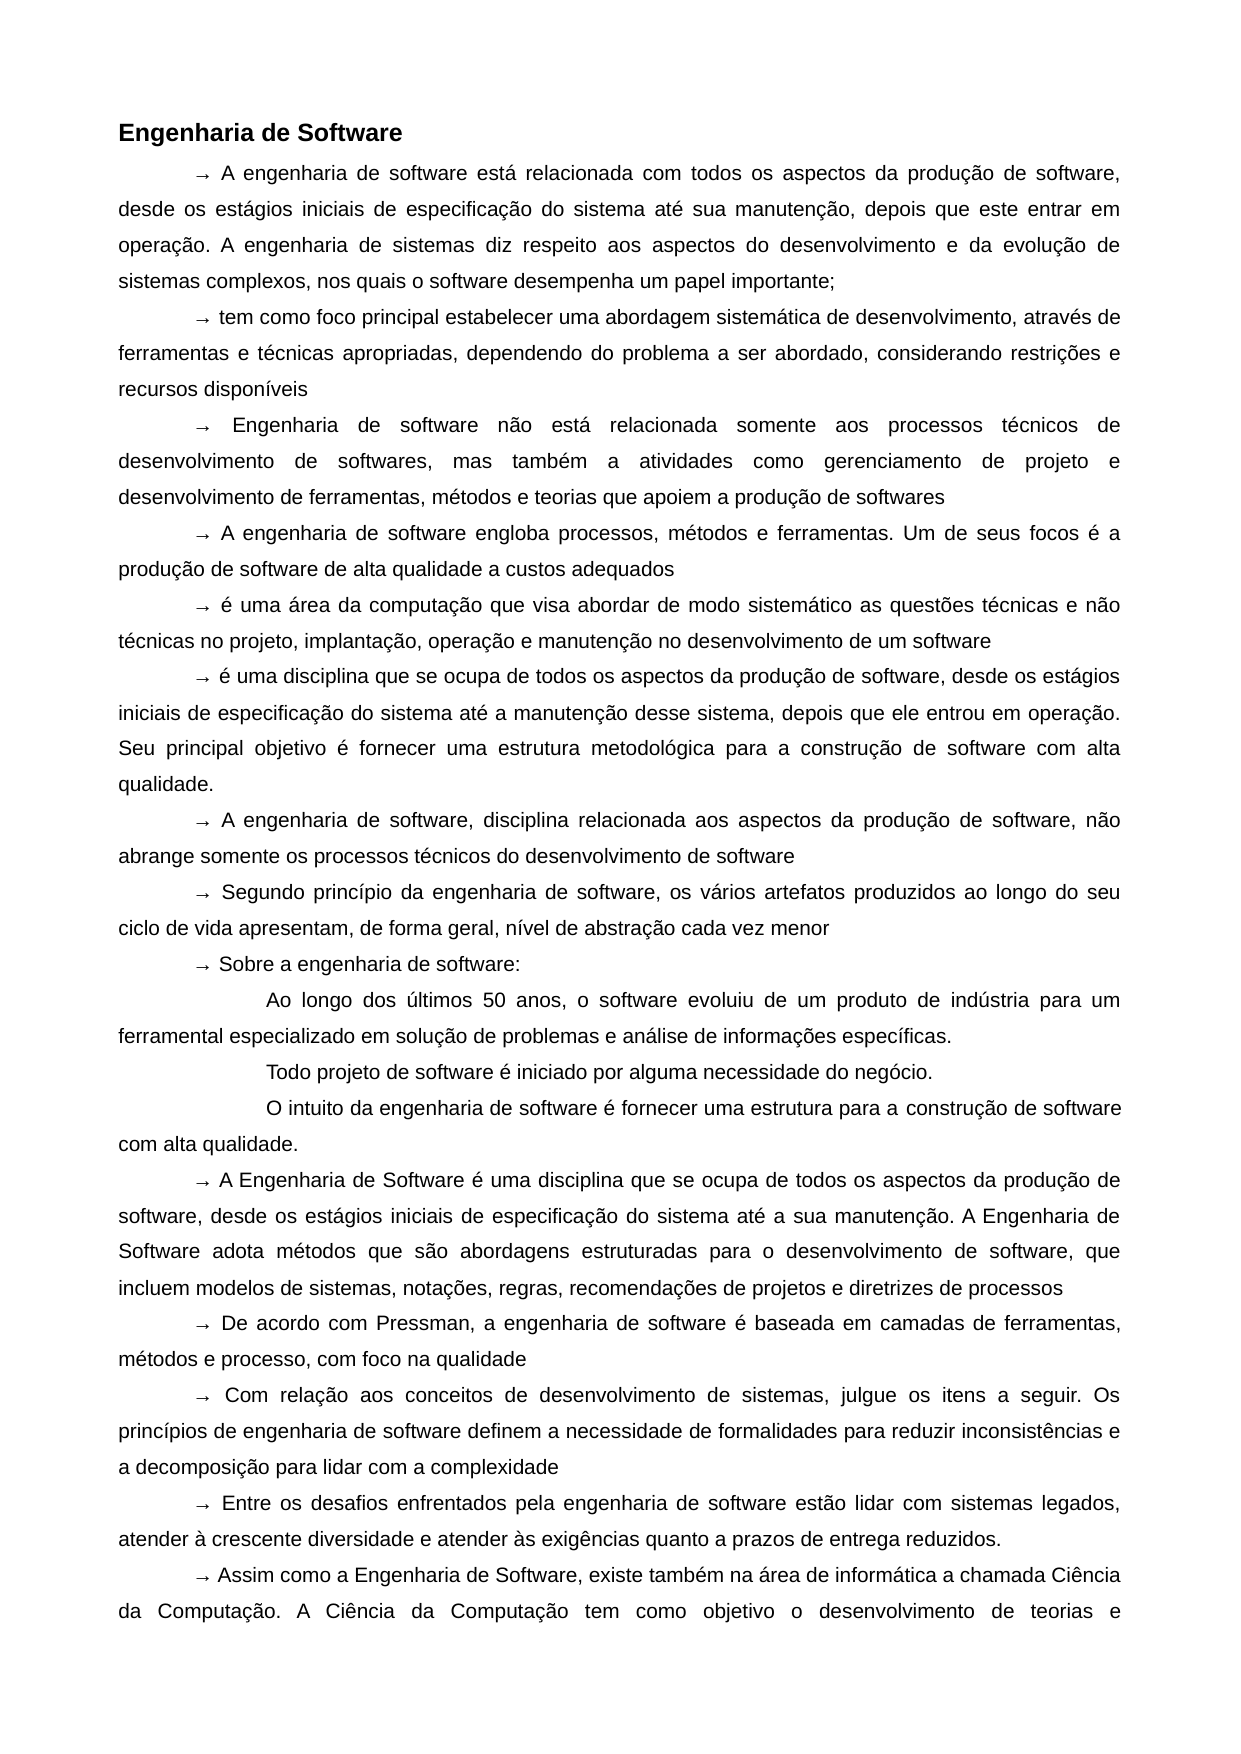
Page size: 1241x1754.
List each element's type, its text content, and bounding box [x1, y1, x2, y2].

text Ao longo dos últimos 50 anos, o software evoluiu de um produto de indústria para um ferramental especializado em solução de problemas e análise de informações específicas. [118, 988, 1122, 1048]
text → Com relação aos conceitos de desenvolvimento de sistemas, julgue os itens a seguir. Os princípios de engenharia de software definem a necessidade de formalidades para reduzir inconsistências e a decomposição para lidar com a complexidade [118, 1383, 1122, 1479]
text → Sobre a engenharia de software: [118, 952, 1122, 976]
text → A engenharia de software, disciplina relacionada aos aspectos da produção de software, não abrange somente os processos técnicos do desenvolvimento de software [118, 808, 1122, 868]
text → é uma disciplina que se ocupa de todos os aspectos da produção de software, desde os estágios iniciais de especificação do sistema até a manutenção desse sistema, depois que ele entrou em operação. Seu principal objetivo é fornecer uma estrutura metodológica para a construção de software com alta qualidade. [118, 664, 1122, 796]
text Todo projeto de software é iniciado por alguma necessidade do negócio. [118, 1060, 1122, 1084]
text → Assim como a Engenharia de Software, existe também na área de informática a chamada Ciência da Computação. A Ciência da Computação tem como objetivo o desenvolvimento de teorias e [118, 1563, 1122, 1623]
text → A Engenharia de Software é uma disciplina que se ocupa de todos os aspectos da produção de software, desde os estágios iniciais de especificação do sistema até a sua manutenção. A Engenharia de Software adota métodos que são abordagens estruturadas para o desenvolvimento de software, que incluem modelos de sistemas, notações, regras, recomendações de projetos e diretrizes de processos [118, 1167, 1122, 1299]
text → Entre os desafios enfrentados pela engenharia de software estão lidar com sistemas legados, atender à crescente diversidade e atender às exigências quanto a prazos de entrega reduzidos. [118, 1491, 1122, 1551]
text → A engenharia de software engloba processos, métodos e ferramentas. Um de seus focos é a produção de software de alta qualidade a custos adequados [118, 521, 1122, 581]
text → De acordo com Pressman, a engenharia de software é baseada em camadas de ferramentas, métodos e processo, com foco na qualidade [118, 1311, 1122, 1371]
text → tem como foco principal estabelecer uma abordagem sistemática de desenvolvimento, através de ferramentas e técnicas apropriadas, dependendo do problema a ser abordado, considerando restrições e recursos disponíveis [118, 305, 1122, 401]
text → Engenharia de software não está relacionada somente aos processos técnicos de desenvolvimento de softwares, mas também a atividades como gerenciamento de projeto e desenvolvimento de ferramentas, métodos e teorias que apoiem a produção de softwares [118, 413, 1122, 509]
text → é uma área da computação que visa abordar de modo sistemático as questões técnicas e não técnicas no projeto, implantação, operação e manutenção no desenvolvimento de um software [118, 592, 1122, 652]
text Engenharia de Software [118, 118, 1122, 147]
text → Segundo princípio da engenharia de software, os vários artefatos produzidos ao longo do seu ciclo de vida apresentam, de forma geral, nível de abstração cada vez menor [118, 880, 1122, 940]
text → A engenharia de software está relacionada com todos os aspectos da produção de software, desde os estágios iniciais de especificação do sistema até sua manutenção, depois que este entrar em operação. A engenharia de sistemas diz respeito aos aspectos do desenvolvimento e da evolução de sistemas complexos, nos quais o software desempenha um papel importante; [118, 161, 1122, 293]
text O intuito da engenharia de software é fornecer uma estrutura para a construção de software com alta qualidade. [118, 1096, 1122, 1156]
